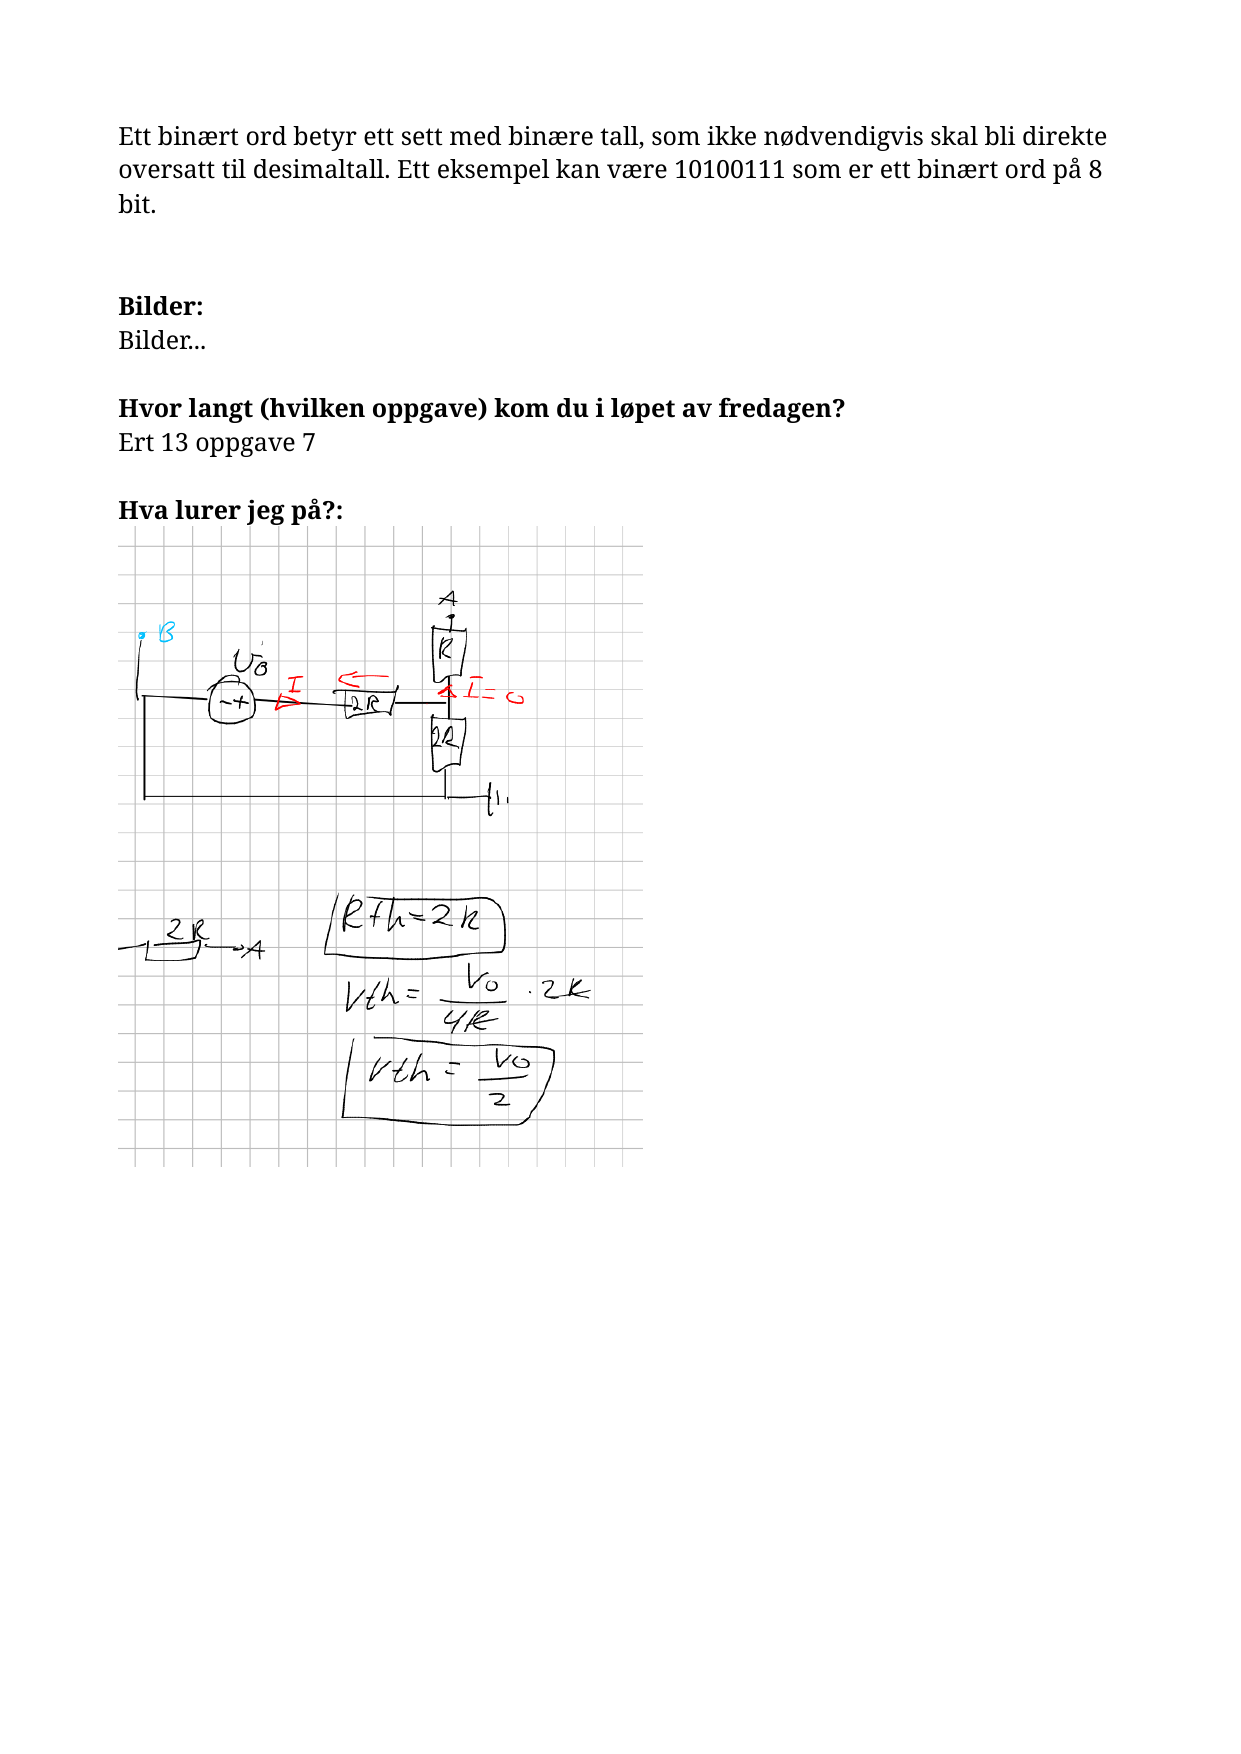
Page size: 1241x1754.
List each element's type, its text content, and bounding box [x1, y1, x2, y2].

text Ett binært ord betyr ett sett med binære tall, som ikke nødvendigvis skal bli direkte oversatt til desimaltall. Ett eksempel kan være 10100111 som er ett binært ord på 8 bit. [118, 118, 1122, 220]
picture [118, 526, 643, 1167]
text Hva lurer jeg på?: [118, 493, 1122, 527]
text Hvor langt (hvilken oppgave) kom du i løpet av fredagen? [118, 391, 1122, 425]
text Bilder... [118, 322, 1122, 357]
text Ert 13 oppgave 7 [118, 425, 1122, 459]
text Bilder: [118, 288, 1122, 322]
